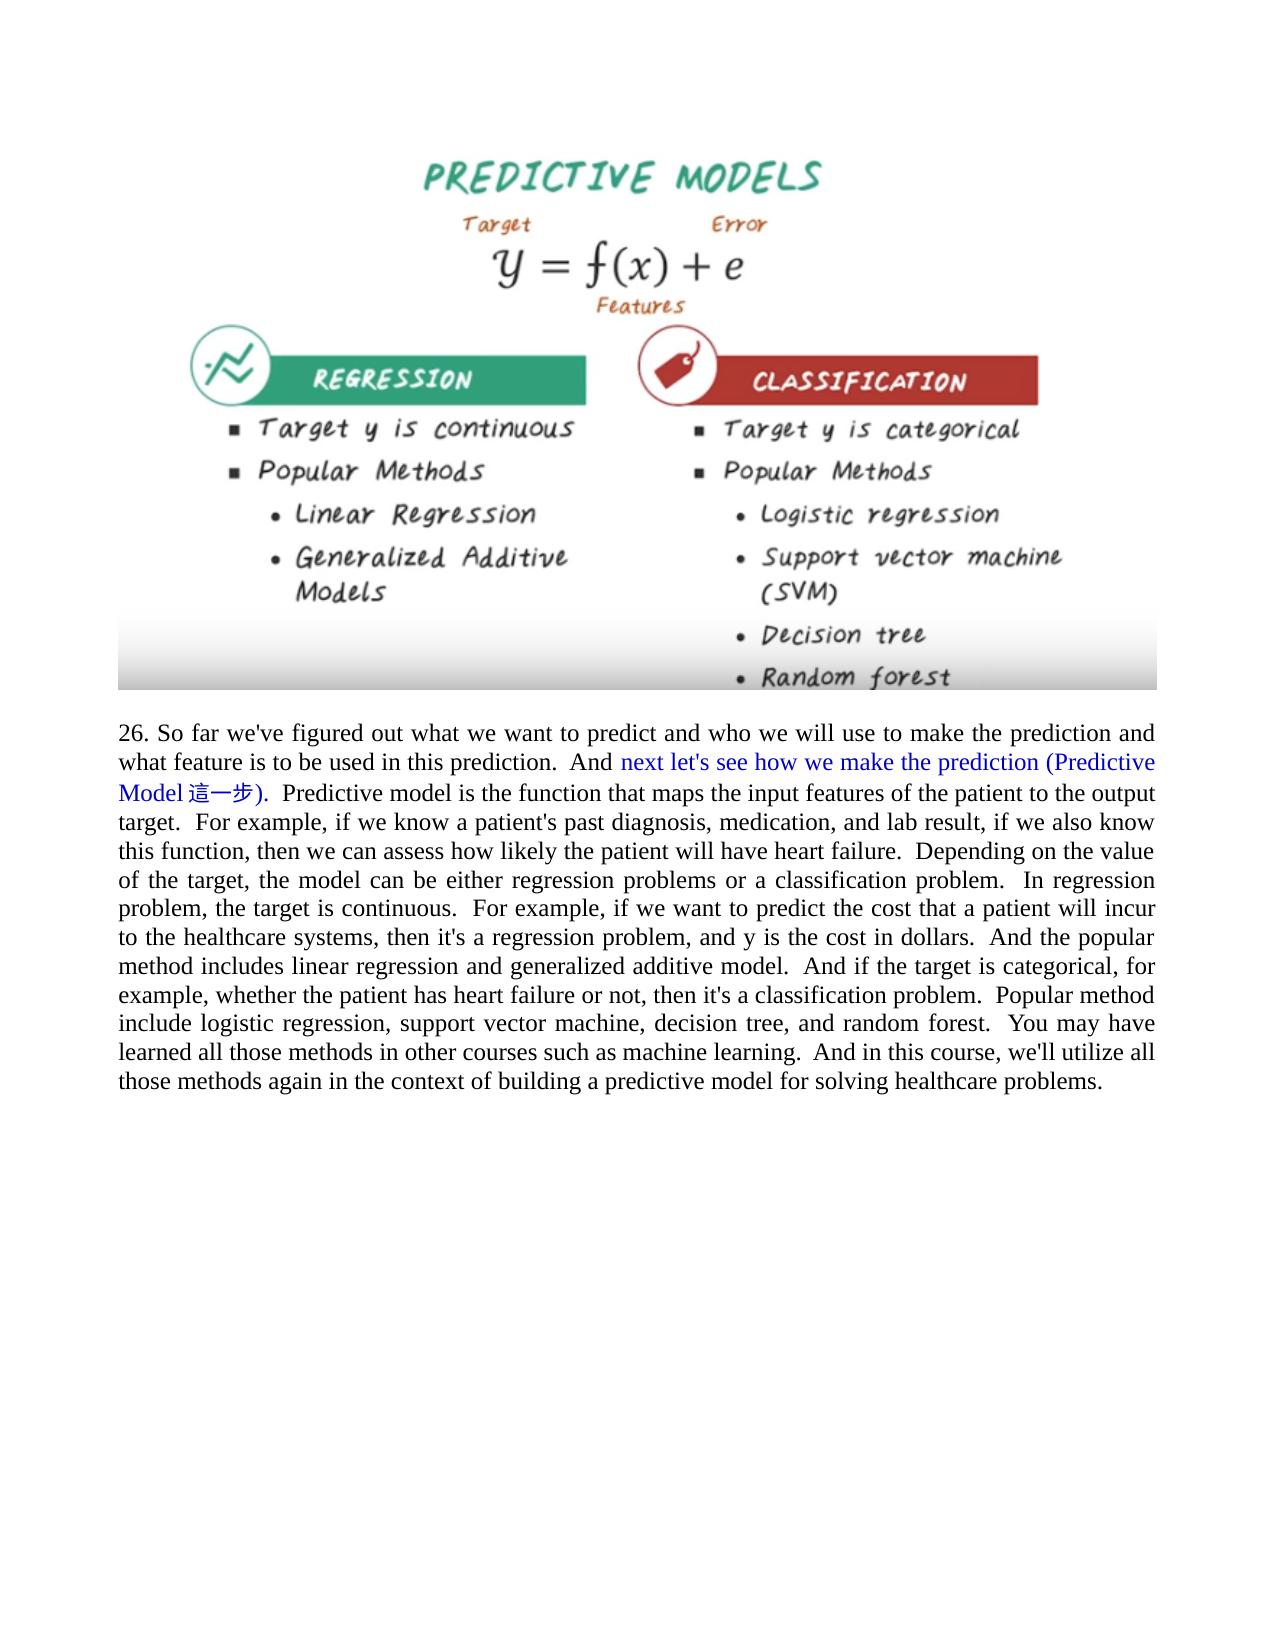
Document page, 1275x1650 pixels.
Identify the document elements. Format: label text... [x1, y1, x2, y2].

text 26. So far we've figured out what we want to predict and who we will use to make the prediction and what feature is to be used in this prediction. And next let's see how we make the prediction (Predictive Model這一步). Predictive model is the function that maps the input features of the patient to the output target. For example, if we know a patient's past diagnosis, medication, and lab result, if we also know this function, then we can assess how likely the patient will have heart failure. Depending on the value of the target, the model can be either regression problems or a classification problem. In regression problem, the target is continuous. For example, if we want to predict the cost that a patient will incur to the healthcare systems, then it's a regression problem, and y is the cost in dollars. And the popular method includes linear regression and generalized additive model. And if the target is categorical, for example, whether the patient has heart failure or not, then it's a classification problem. Popular method include logistic regression, support vector machine, decision tree, and random forest. You may have learned all those methods in other courses such as machine learning. And in this course, we'll utilize all those methods again in the context of building a predictive model for solving healthcare problems. [118, 718, 1157, 1095]
picture [118, 146, 1157, 690]
